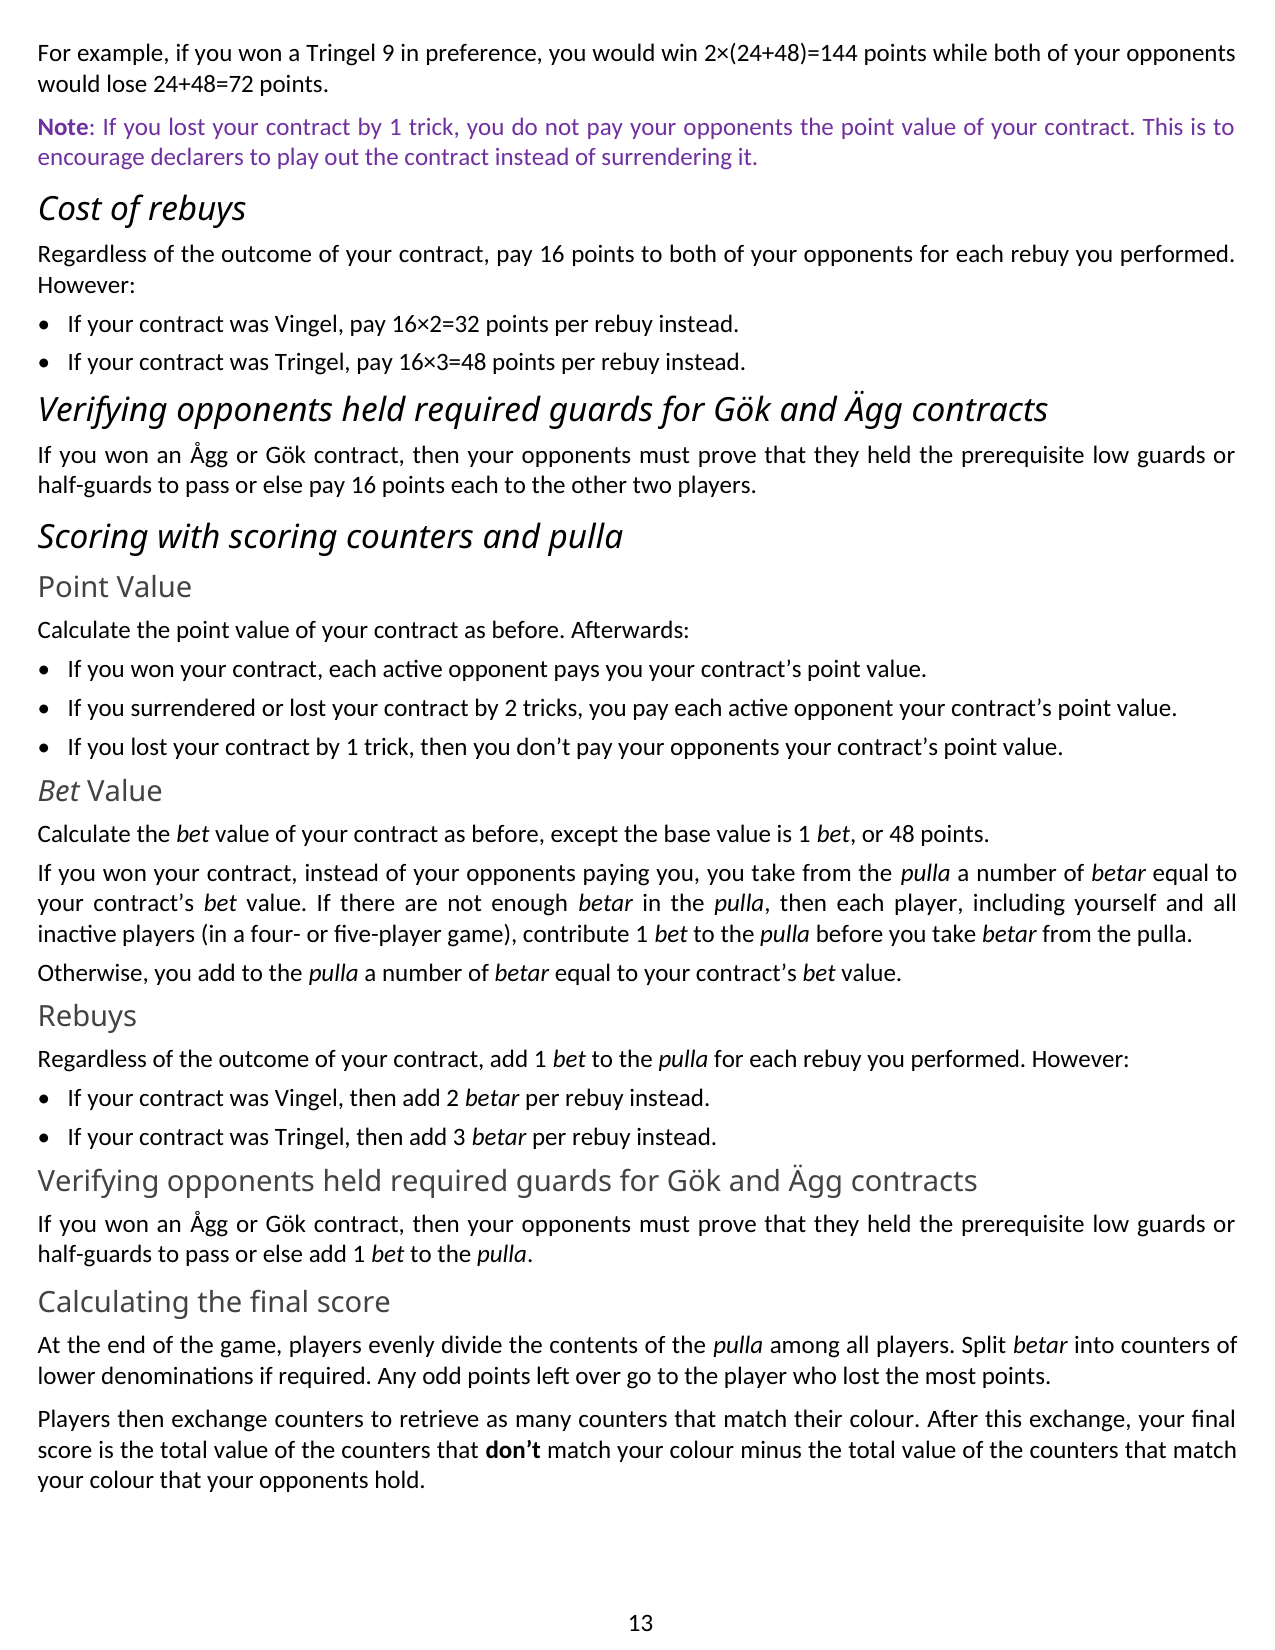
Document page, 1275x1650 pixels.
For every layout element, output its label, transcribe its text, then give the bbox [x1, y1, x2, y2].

text At the end of the game, players evenly divide the contents of the pulla among all players. Split betar into counters of lower denominations if required. Any odd points left over go to the player who lost the most points. [37, 1330, 1237, 1391]
text If you won an Ågg or Gök contract, then your opponents must prove that they held the prerequisite low guards or half-guards to pass or else add 1 bet to the pulla. [37, 1208, 1237, 1269]
subtitle Point Value [37, 566, 1237, 606]
list If your contract was Tringel, then add 3 betar per rebuy instead. [37, 1121, 1237, 1152]
text If you won your contract, instead of your opponents paying you, you take from the pulla a number of betar equal to your contract’s bet value. If there are not enough betar in the pulla, then each player, including yourself and all inactive players (in a four- or five-player game), contribute 1 bet to the pulla before you take betar from the pulla. [37, 857, 1237, 948]
list If you won your contract, each active opponent pays you your contract’s point value. [37, 653, 1237, 684]
text Note: If you lost your contract by 1 trick, you do not pay your opponents the point value of your contract. This is to encourage declarers to play out the contract instead of surrendering it. [37, 111, 1237, 172]
subtitle Scoring with scoring counters and pulla [37, 513, 1237, 558]
text For example, if you won a Tringel 9 in preference, you would win 2×(24+48)=144 points while both of your opponents would lose 24+48=72 points. [37, 37, 1237, 98]
subtitle Calculating the final score [37, 1282, 1237, 1321]
text Regardless of the outcome of your contract, add 1 bet to the pulla for each rebuy you performed. However: [37, 1043, 1237, 1074]
text Regardless of the outcome of your contract, pay 16 points to both of your opponents for each rebuy you performed. However: [37, 238, 1237, 299]
text Otherwise, you add to the pulla a number of betar equal to your contract’s bet value. [37, 957, 1237, 987]
text Calculate the point value of your contract as before. Afterwards: [37, 614, 1237, 645]
list If your contract was Vingel, pay 16×2=32 points per rebuy instead. [37, 308, 1237, 338]
text If you won an Ågg or Gök contract, then your opponents must prove that they held the prerequisite low guards or half-guards to pass or else pay 16 points each to the other two players. [37, 439, 1237, 500]
subtitle Rebuys [37, 996, 1237, 1035]
subtitle Verifying opponents held required guards for Gök and Ägg contracts [37, 1160, 1237, 1200]
list If you surrendered or lost your contract by 2 tricks, you pay each active opponent your contract’s point value. [37, 692, 1237, 723]
subtitle Bet Value [37, 770, 1237, 809]
list If your contract was Tringel, pay 16×3=48 points per rebuy instead. [37, 347, 1237, 377]
text Players then exchange counters to retrieve as many counters that match their colour. After this exchange, your final score is the total value of the counters that don’t match your colour minus the total value of the counters that match your colour that your opponents hold. [37, 1403, 1237, 1495]
list If you lost your contract by 1 trick, then you don’t pay your opponents your contract’s point value. [37, 731, 1237, 762]
subtitle Cost of rebuys [37, 184, 1237, 230]
subtitle Verifying opponents held required guards for Gök and Ägg contracts [37, 385, 1237, 431]
list If your contract was Vingel, then add 2 betar per rebuy instead. [37, 1082, 1237, 1113]
text Calculate the bet value of your contract as before, except the base value is 1 bet, or 48 points. [37, 818, 1237, 848]
